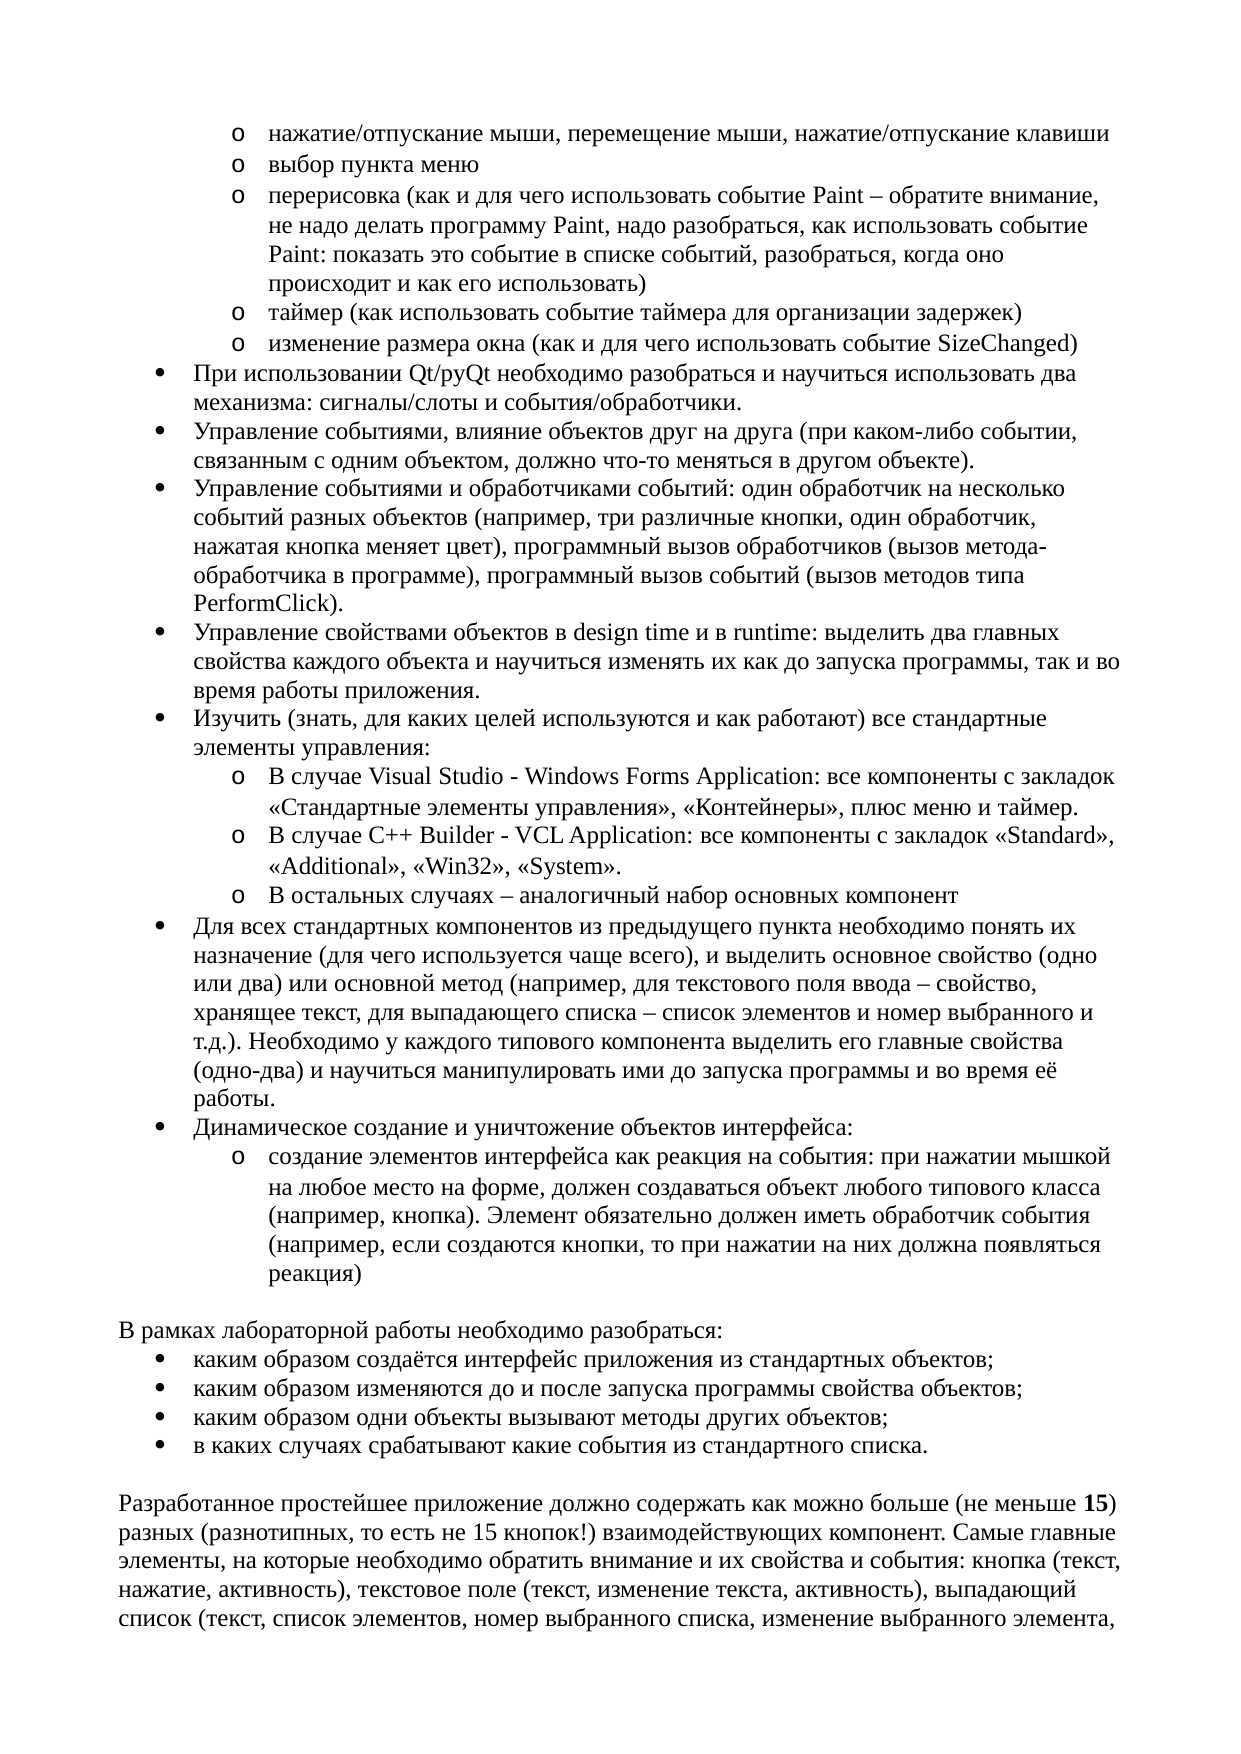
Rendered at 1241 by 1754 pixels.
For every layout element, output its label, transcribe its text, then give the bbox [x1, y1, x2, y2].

list Управление свойствами объектов в design time и в runtime: выделить два главных свойства каждого объекта и научиться изменять их как до запуска программы, так и во время работы приложения. [156, 617, 1122, 703]
list В остальных случаях – аналогичный набор основных компонент [231, 880, 1122, 911]
text В рамках лабораторной работы необходимо разобраться: [118, 1316, 1122, 1344]
list каким образом одни объекты вызывают методы других объектов; [156, 1402, 1122, 1431]
list При использовании Qt/pyQt необходимо разобраться и научиться использовать два механизма: сигналы/слоты и события/обработчики. [156, 358, 1122, 416]
text Разработанное простейшее приложение должно содержать как можно больше (не меньше 15) разных (разнотипных, то есть не 15 кнопок!) взаимодействующих компонент. Самые главные элементы, на которые необходимо обратить внимание и их свойства и события: кнопка (текст, нажатие, активность), текстовое поле (текст, изменение текста, активность), выпадающий список (текст, список элементов, номер выбранного списка, изменение выбранного элемента, [118, 1488, 1122, 1632]
list таймер (как использовать событие таймера для организации задержек) [231, 297, 1122, 328]
list Для всех стандартных компонентов из предыдущего пункта необходимо понять их назначение (для чего используется чаще всего), и выделить основное свойство (одно или два) или основной метод (например, для текстового поля ввода – свойство, хранящее текст, для выпадающего списка – список элементов и номер выбранного и т.д.). Необходимо у каждого типового компонента выделить его главные свойства (одно-два) и научиться манипулировать ими до запуска программы и во время её работы. [156, 911, 1122, 1112]
list каким образом создаётся интерфейс приложения из стандартных объектов; [156, 1344, 1122, 1373]
list выбор пункта меню [231, 149, 1122, 180]
list Управление событиями, влияние объектов друг на друга (при каком-либо событии, связанным с одним объектом, должно что-то меняться в другом объекте). [156, 416, 1122, 473]
list создание элементов интерфейса как реакция на события: при нажатии мышкой на любое место на форме, должен создаваться объект любого типового класса (например, кнопка). Элемент обязательно должен иметь обработчик события (например, если создаются кнопки, то при нажатии на них должна появляться реакция) [231, 1141, 1122, 1287]
list Динамическое создание и уничтожение объектов интерфейса: [156, 1112, 1122, 1141]
list изменение размера окна (как и для чего использовать событие SizeChanged) [231, 328, 1122, 358]
list В случае Visual Studio - Windows Forms Application: все компоненты с закладок «Стандартные элементы управления», «Контейнеры», плюс меню и таймер. [231, 761, 1122, 821]
list Изучить (знать, для каких целей используются и как работают) все стандартные элементы управления: [156, 703, 1122, 761]
list перерисовка (как и для чего использовать событие Paint – обратите внимание, не надо делать программу Paint, надо разобраться, как использовать событие Paint: показать это событие в списке событий, разобраться, когда оно происходит и как его использовать) [231, 180, 1122, 297]
list каким образом изменяются до и после запуска программы свойства объектов; [156, 1373, 1122, 1402]
list в каких случаях срабатывают какие события из стандартного списка. [156, 1431, 1122, 1459]
list нажатие/отпускание мыши, перемещение мыши, нажатие/отпускание клавиши [231, 118, 1122, 149]
list Управление событиями и обработчиками событий: один обработчик на несколько событий разных объектов (например, три различные кнопки, один обработчик, нажатая кнопка меняет цвет), программный вызов обработчиков (вызов метода-обработчика в программе), программный вызов событий (вызов методов типа PerformClick). [156, 473, 1122, 617]
list В случае C++ Builder - VCL Application: все компоненты с закладок «Standard», «Additional», «Win32», «System». [231, 821, 1122, 880]
